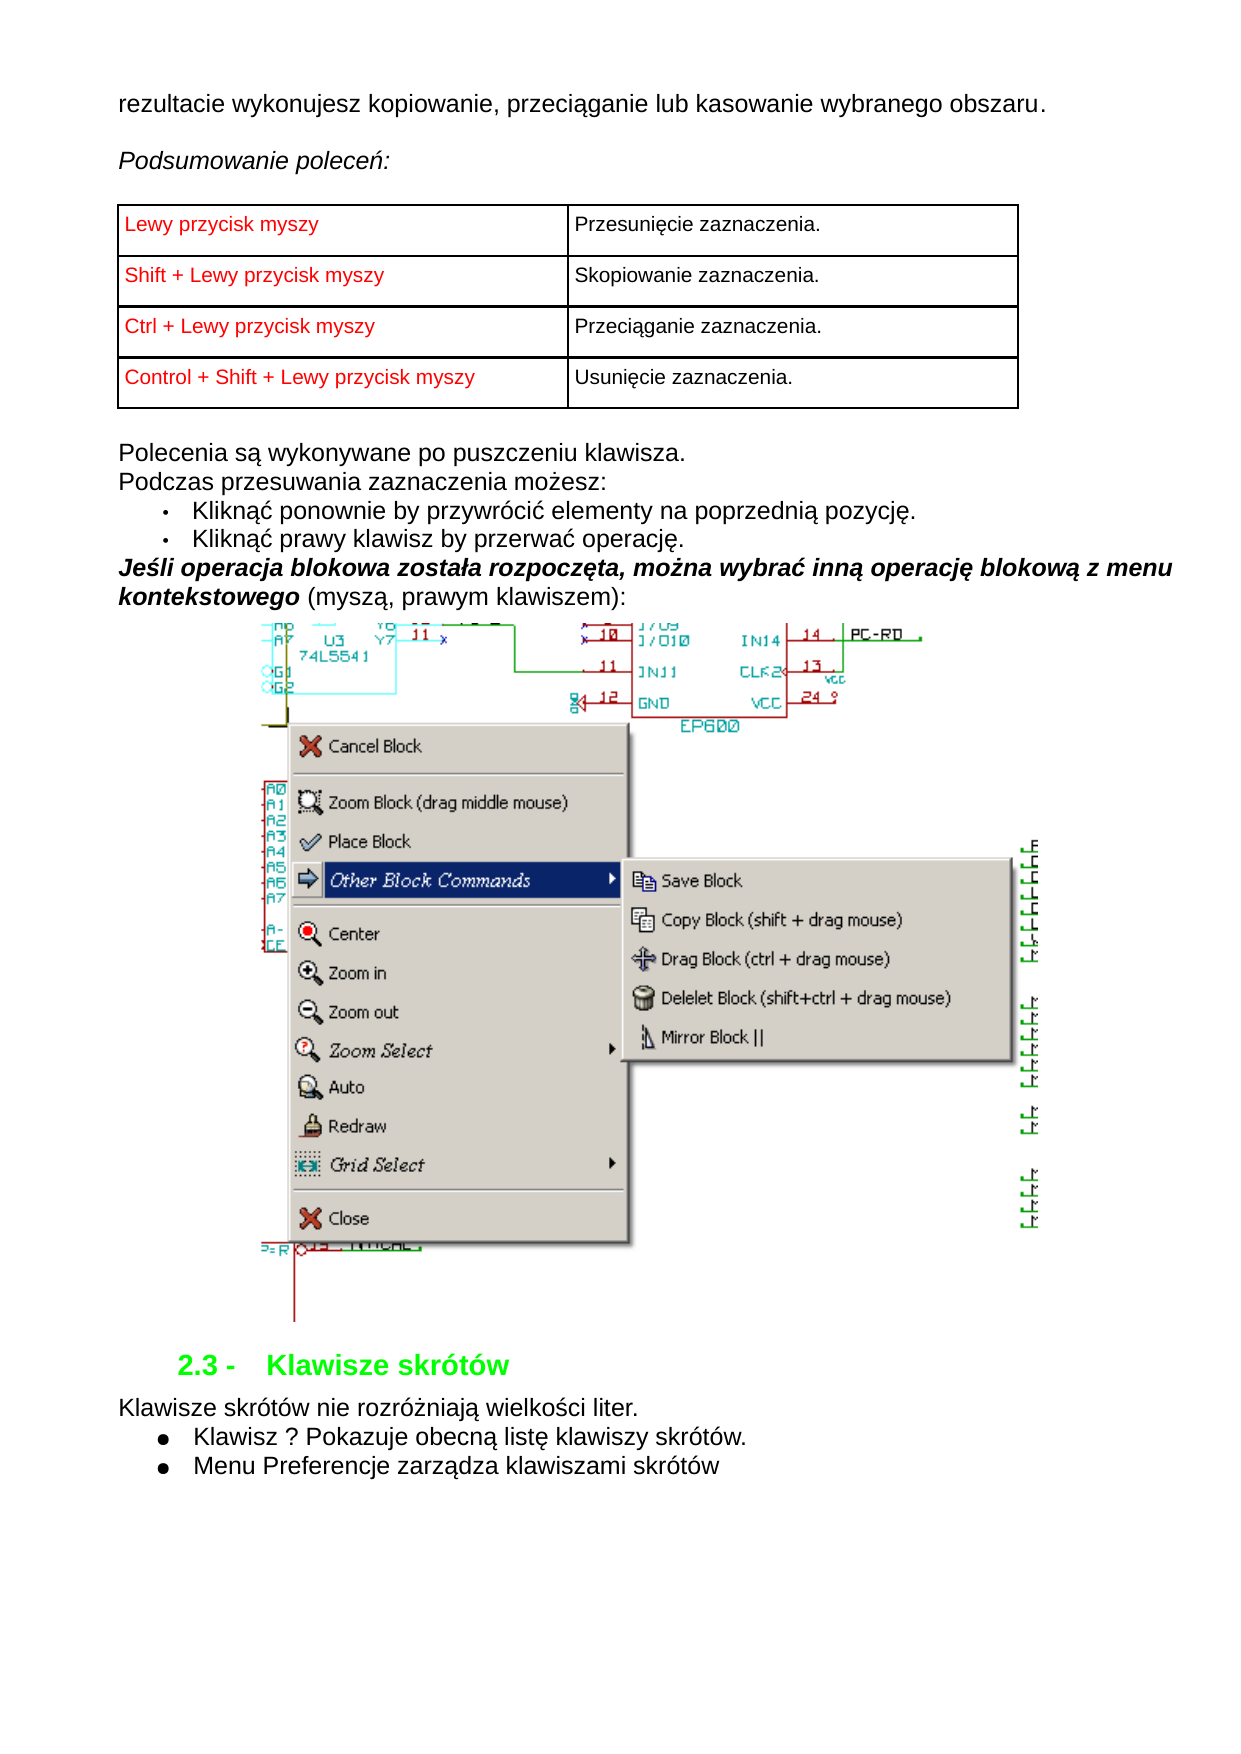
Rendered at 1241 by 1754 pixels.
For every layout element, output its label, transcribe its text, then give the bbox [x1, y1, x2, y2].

list Menu Preferencje zarządza klawiszami skrótów [156, 1451, 1181, 1479]
text Jeśli operacja blokowa została rozpoczęta, można wybrać inną operację blokową z menu kontekstowego (myszą, prawym klawiszem): [118, 553, 1181, 611]
table_header Lewy przycisk myszy [119, 206, 567, 254]
table_cell Shift + Lewy przycisk myszy [119, 257, 567, 305]
text Podczas przesuwania zaznaczenia możesz: [118, 467, 1181, 496]
text Klawisze skrótów nie rozróżniają wielkości liter. [118, 1393, 1181, 1422]
table_cell Przeciąganie zaznaczenia. [569, 308, 1017, 356]
table_cell Ctrl + Lewy przycisk myszy [119, 308, 567, 356]
table_cell Usunięcie zaznaczenia. [569, 359, 1017, 407]
picture [261, 623, 1038, 1322]
text Podsumowanie poleceń: [118, 146, 1181, 175]
subtitle Klawisze skrótów [177, 1348, 1181, 1381]
text rezultacie wykonujesz kopiowanie, przeciąganie lub kasowanie wybranego obszaru. [118, 88, 1181, 117]
table_header Przesunięcie zaznaczenia. [569, 206, 1017, 254]
text Polecenia są wykonywane po puszczeniu klawisza. [118, 438, 1181, 467]
list Kliknąć prawy klawisz by przerwać operację. [162, 524, 1181, 553]
table_cell Skopiowanie zaznaczenia. [569, 257, 1017, 305]
list Kliknąć ponownie by przywrócić elementy na poprzednią pozycję. [162, 496, 1181, 524]
list Klawisz ? Pokazuje obecną listę klawiszy skrótów. [156, 1422, 1181, 1451]
table_cell Control + Shift + Lewy przycisk myszy [119, 359, 567, 407]
